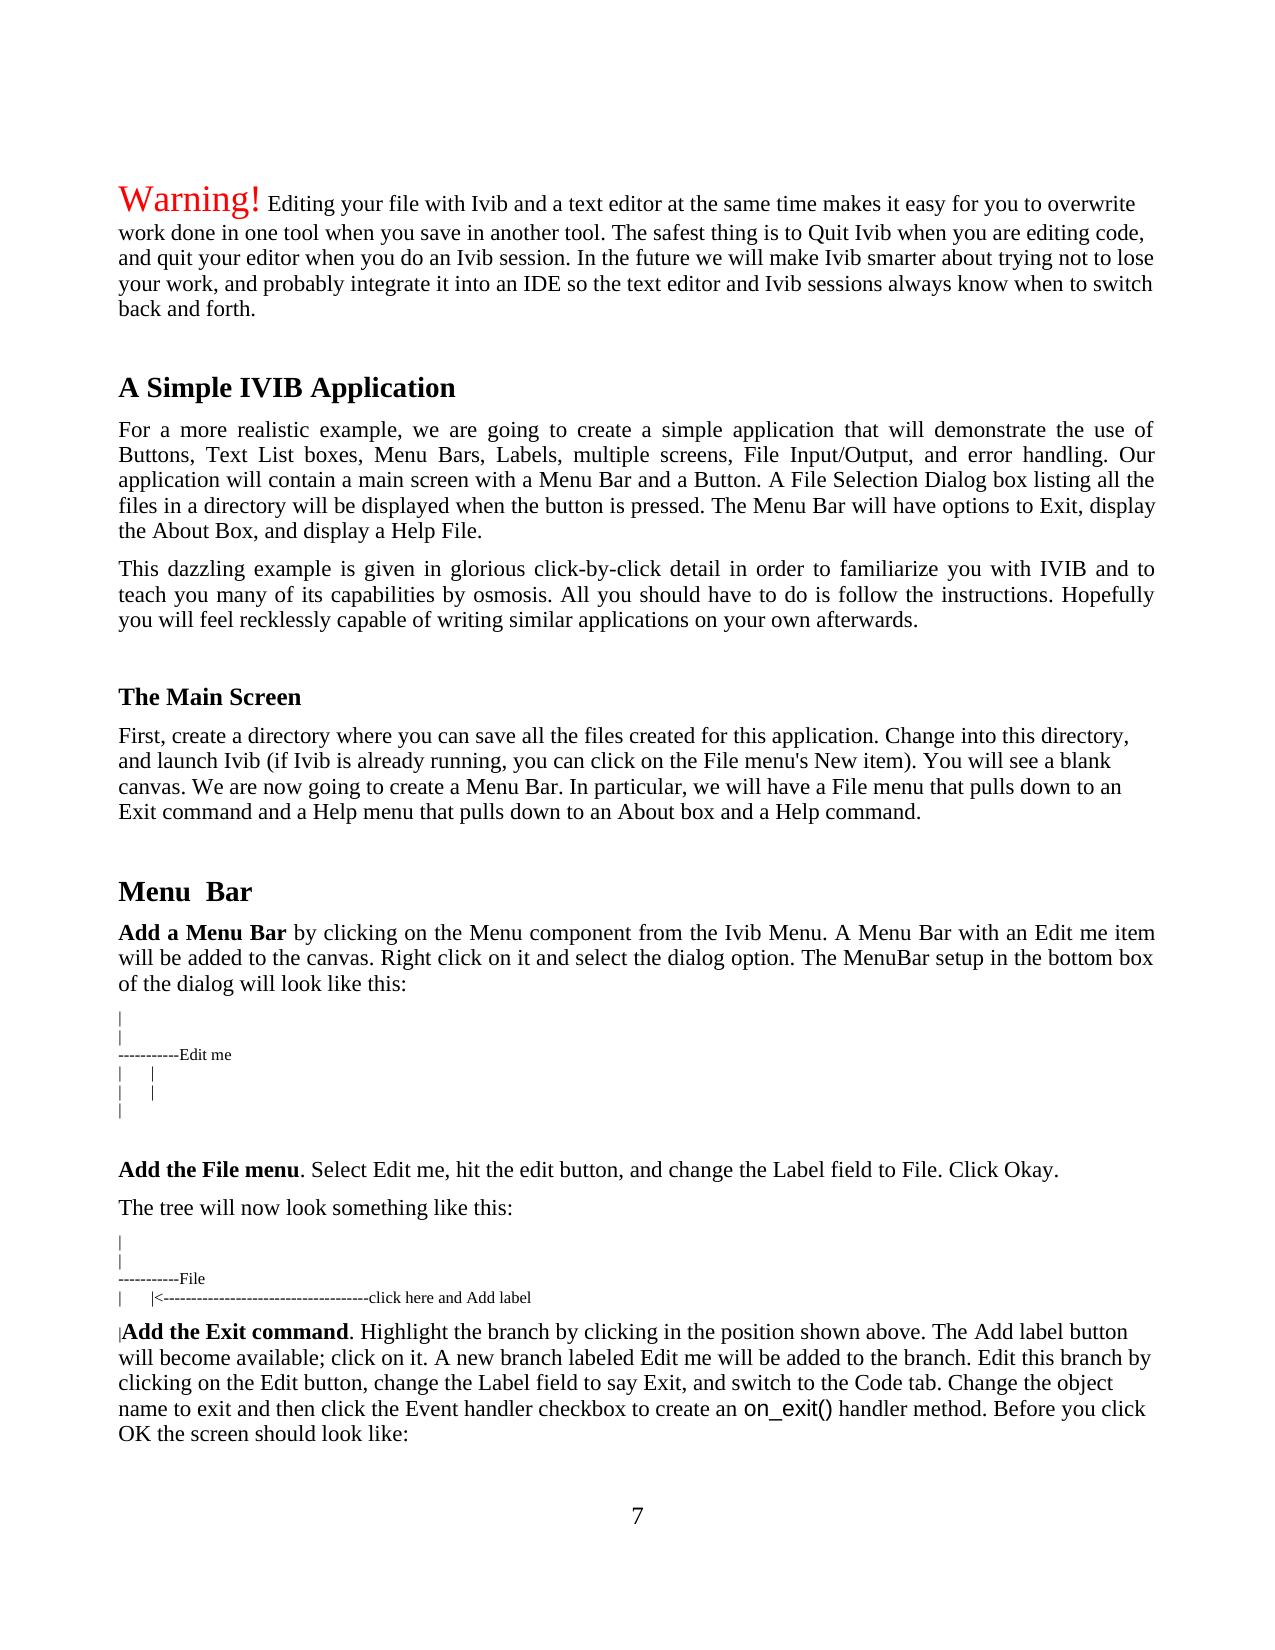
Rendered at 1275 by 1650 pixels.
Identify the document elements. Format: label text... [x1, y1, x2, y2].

text -----------Edit me [118, 1046, 1157, 1064]
text First, create a directory where you can save all the files created for this application. Change into this directory, and launch Ivib (if Ivib is already running, you can click on the File menu's New item). You will see a blank canvas. We are now going to create a Menu Bar. In particular, we will have a File menu that pulls down to an Exit command and a Help menu that pulls down to an About box and a Help command. [118, 723, 1157, 825]
text | |<-------------------------------------click here and Add label [118, 1288, 1157, 1307]
text | | [118, 1064, 1157, 1082]
text The tree will now look something like this: [118, 1195, 1157, 1221]
text Warning! Editing your file with Ivib and a text editor at the same time makes it easy for you to overwrite work done in one tool when you save in another tool. The safest thing is to Quit Ivib when you are editing code, and quit your editor when you do an Ivib session. In the future we will make Ivib smarter about trying not to lose your work, and probably integrate it into an IDE so the text editor and Ivib sessions always know when to switch back and forth. [118, 178, 1157, 321]
text For a more realistic example, we are going to create a simple application that will demonstrate the use of Buttons, Text List boxes, Menu Bars, Labels, multiple screens, File Input/Output, and error handling. Our application will contain a main screen with a Menu Bar and a Button. A File Selection Dialog box listing all the files in a directory will be displayed when the button is pressed. The Menu Bar will have options to Exit, display the About Box, and display a Help File. [118, 417, 1157, 544]
text This dazzling example is given in glorious click-by-click detail in order to familiarize you with IVIB and to teach you many of its capabilities by osmosis. All you should have to do is follow the instructions. Hopefully you will feel recklessly capable of writing similar applications on your own afterwards. [118, 556, 1157, 632]
text Add the File menu. Select Edit me, hit the edit button, and change the Label field to File. Click Okay. [118, 1157, 1157, 1183]
text A Simple IVIB Application [118, 372, 1157, 404]
text | [118, 1233, 1157, 1251]
text The Main Screen [118, 683, 1157, 711]
text | [118, 1101, 1157, 1119]
text | [118, 1009, 1157, 1027]
text Add a Menu Bar by clicking on the Menu component from the Ivib Menu. A Menu Bar with an Edit me item will be added to the canvas. Right click on it and select the dialog option. The MenuBar setup in the bottom box of the dialog will look like this: [118, 920, 1157, 996]
text -----------File [118, 1270, 1157, 1288]
text | [118, 1027, 1157, 1046]
text Menu Bar [118, 875, 1157, 907]
text |Add the Exit command. Highlight the branch by clicking in the position shown above. The Add label button will become available; click on it. A new branch labeled Edit me will be added to the branch. Edit this branch by clicking on the Edit button, change the Label field to say Exit, and switch to the Code tab. Change the object name to exit and then click the Event handler checkbox to create an on_exit() handler method. Before you click OK the screen should look like: [118, 1319, 1157, 1447]
text | [118, 1251, 1157, 1270]
text | | [118, 1082, 1157, 1101]
